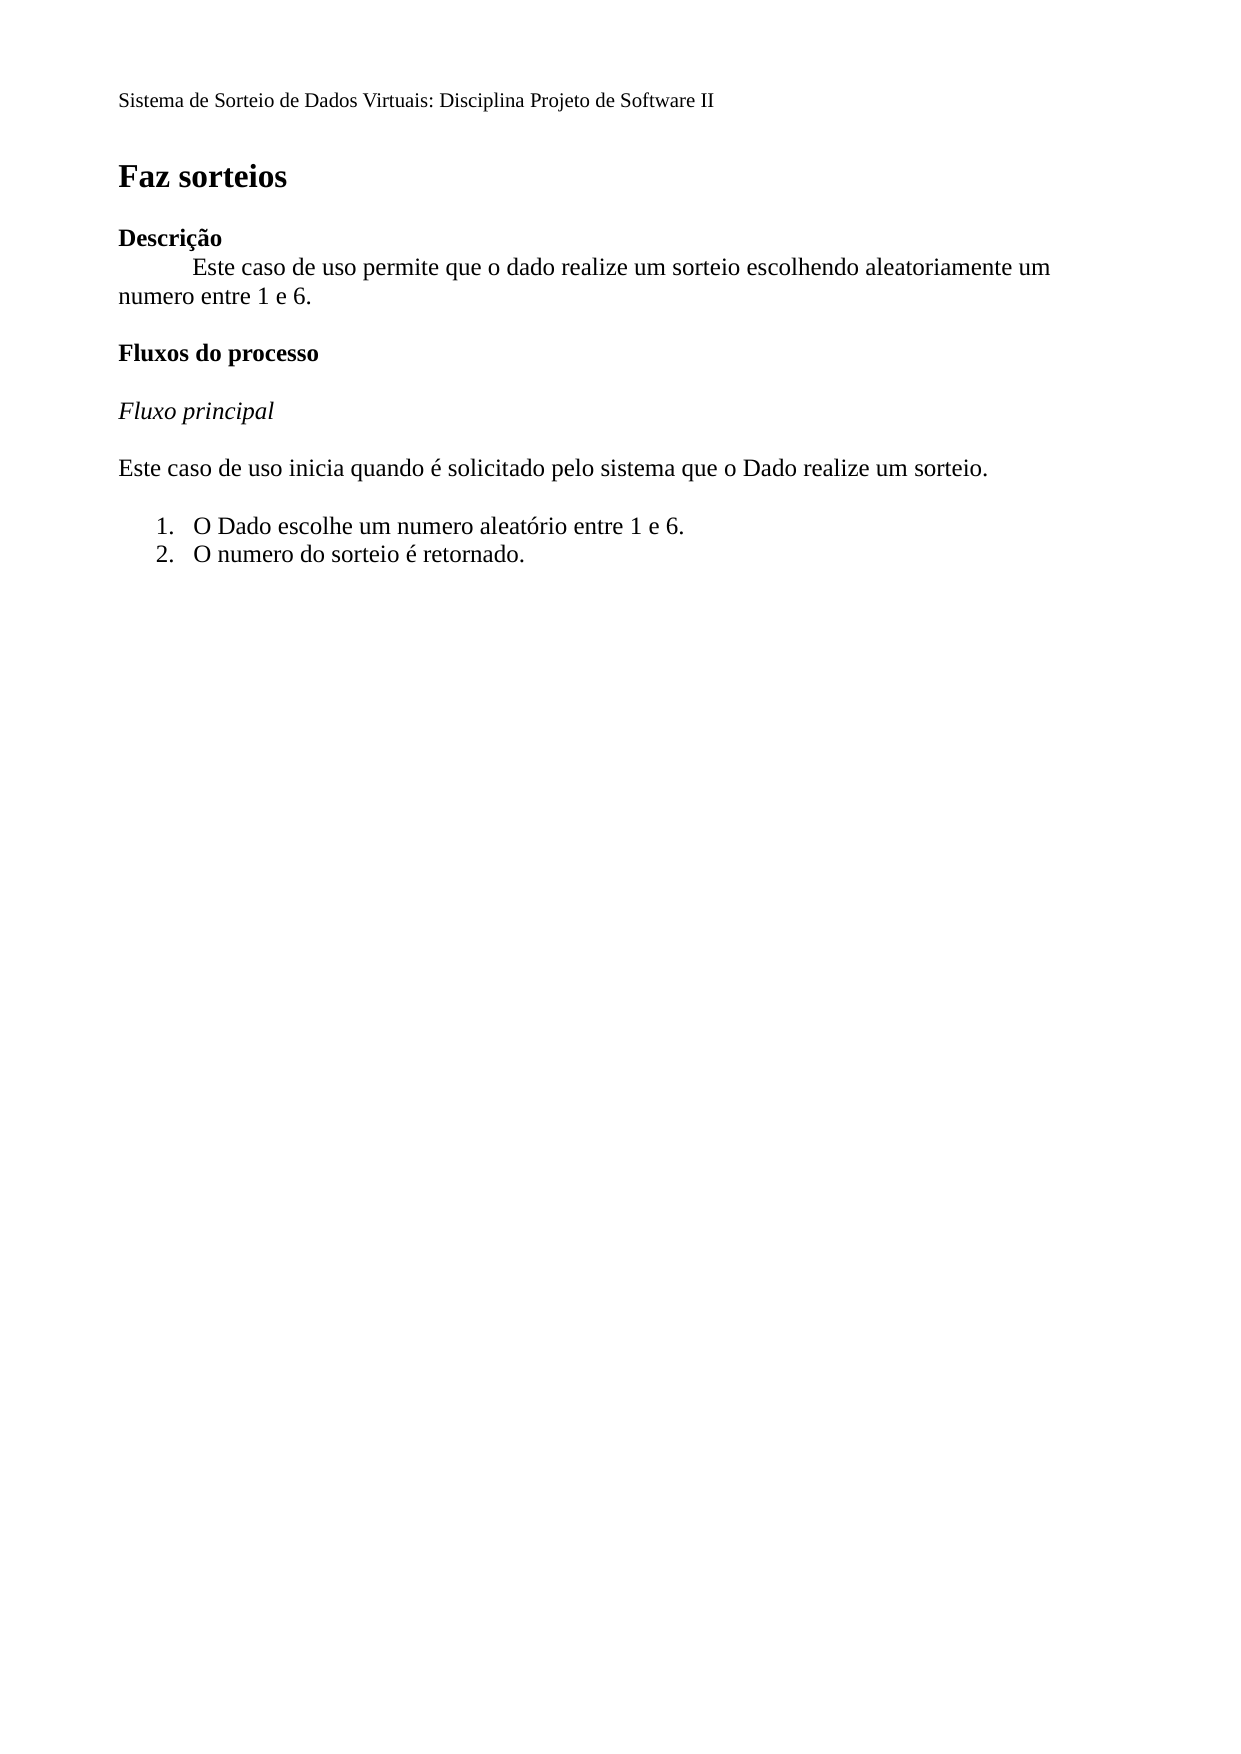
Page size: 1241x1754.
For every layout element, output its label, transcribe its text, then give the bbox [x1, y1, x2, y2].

text Este caso de uso permite que o dado realize um sorteio escolhendo aleatoriamente um numero entre 1 e 6. [118, 252, 1122, 309]
text Fluxo principal [118, 396, 1122, 424]
text Este caso de uso inicia quando é solicitado pelo sistema que o Dado realize um sorteio. [118, 453, 1122, 482]
text Descrição [118, 223, 1122, 252]
text Fluxos do processo [118, 338, 1122, 367]
list O numero do sorteio é retornado. [156, 539, 1122, 568]
text Faz sorteios [118, 156, 1122, 194]
list O Dado escolhe um numero aleatório entre 1 e 6. [156, 511, 1122, 539]
